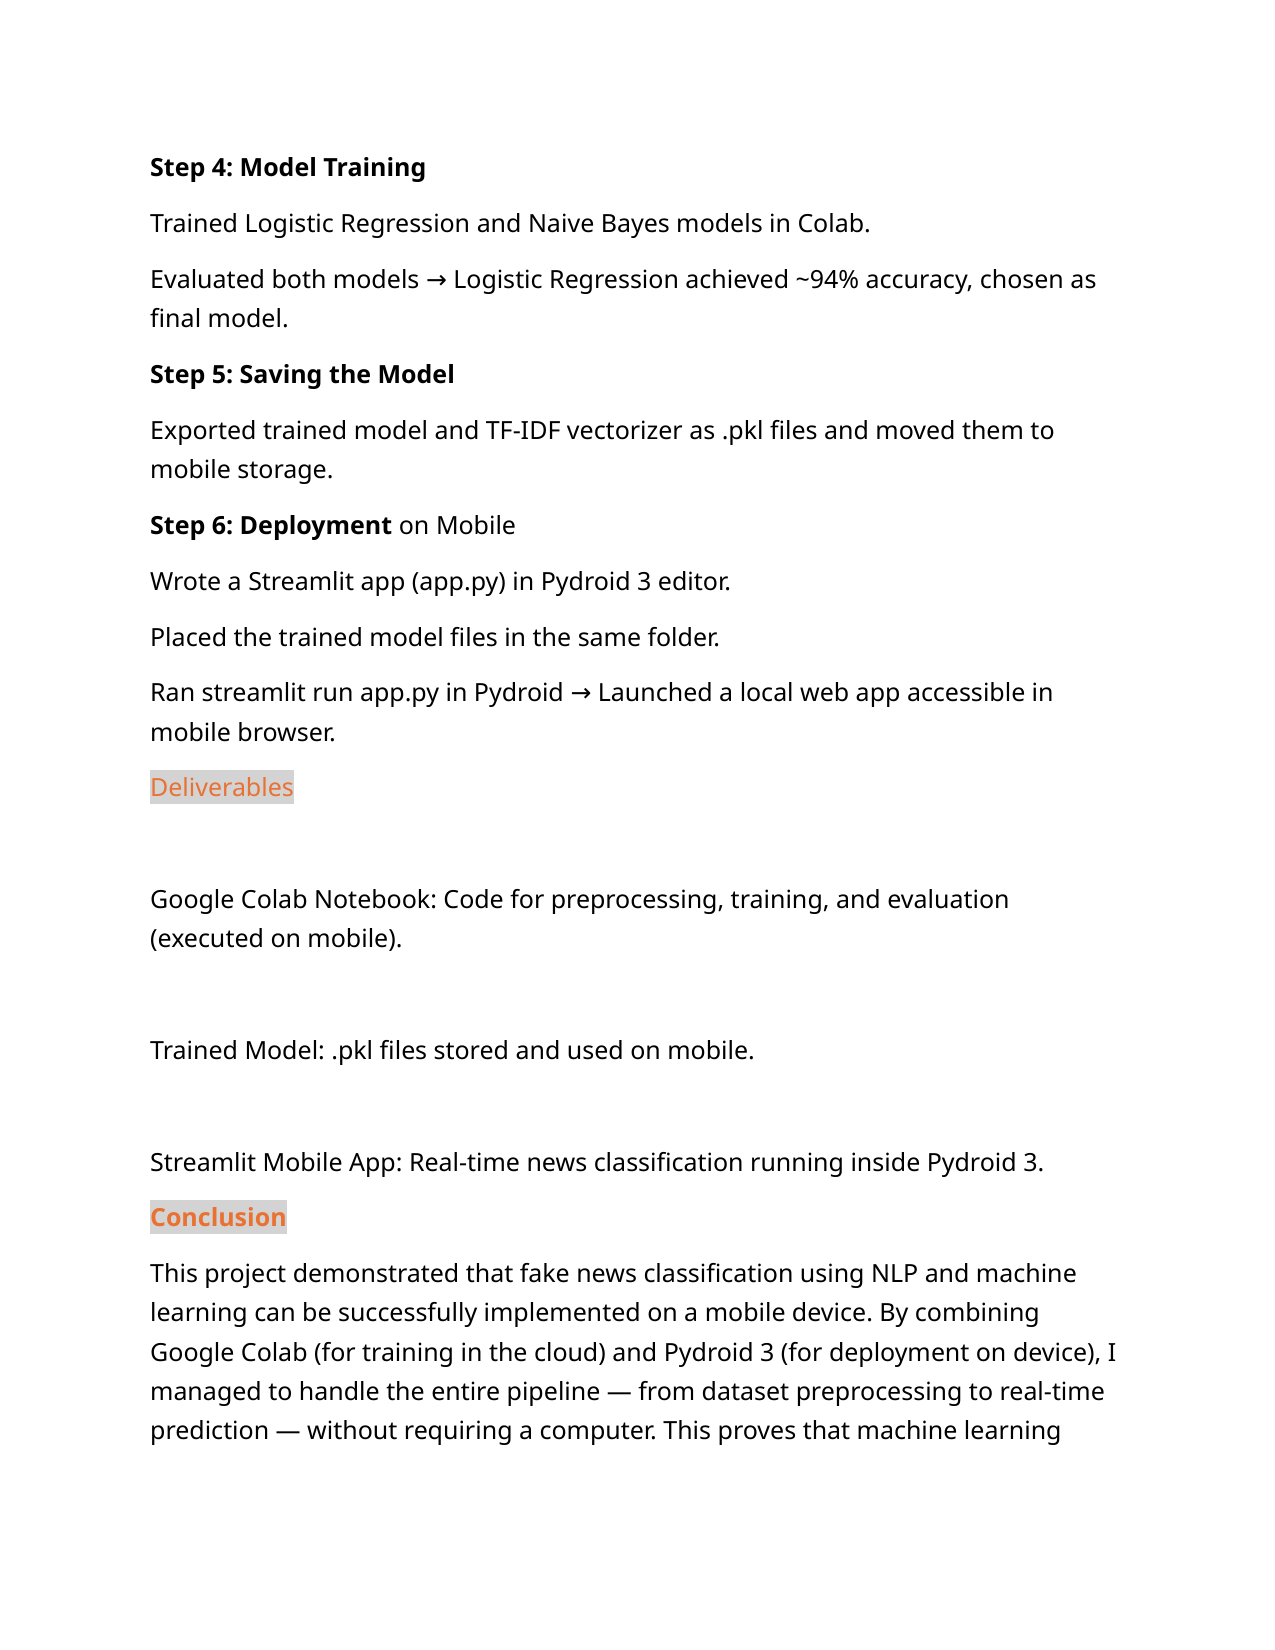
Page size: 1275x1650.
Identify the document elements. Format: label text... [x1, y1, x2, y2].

text This project demonstrated that fake news classification using NLP and machine learning can be successfully implemented on a mobile device. By combining Google Colab (for training in the cloud) and Pydroid 3 (for deployment on device), I managed to handle the entire pipeline — from dataset preprocessing to real-time prediction — without requiring a computer. This proves that machine learning [150, 1256, 1125, 1447]
text Ran streamlit run app.py in Pydroid → Launched a local web app accessible in mobile browser. [150, 675, 1125, 748]
text Google Colab Notebook: Code for preprocessing, training, and evaluation (executed on mobile). [150, 882, 1125, 955]
text Wrote a Streamlit app (app.py) in Pydroid 3 editor. [150, 563, 1125, 597]
text Conclusion [150, 1200, 1125, 1234]
text Exported trained model and TF-IDF vectorizer as .pkl files and moved them to mobile storage. [150, 412, 1125, 486]
text Streamlit Mobile App: Real-time news classification running inside Pydroid 3. [150, 1144, 1125, 1178]
text Deliverables [150, 770, 1125, 804]
text Step 5: Saving the Model [150, 357, 1125, 391]
text Trained Logistic Regression and Naive Bayes models in Colab. [150, 206, 1125, 240]
text Evaluated both models → Logistic Regression achieved ~94% accuracy, chosen as final model. [150, 262, 1125, 335]
text Step 4: Model Training [150, 150, 1125, 184]
text Step 6: Deployment on Mobile [150, 507, 1125, 542]
text Placed the trained model files in the same folder. [150, 619, 1125, 653]
text Trained Model: .pkl files stored and used on mobile. [150, 1032, 1125, 1067]
